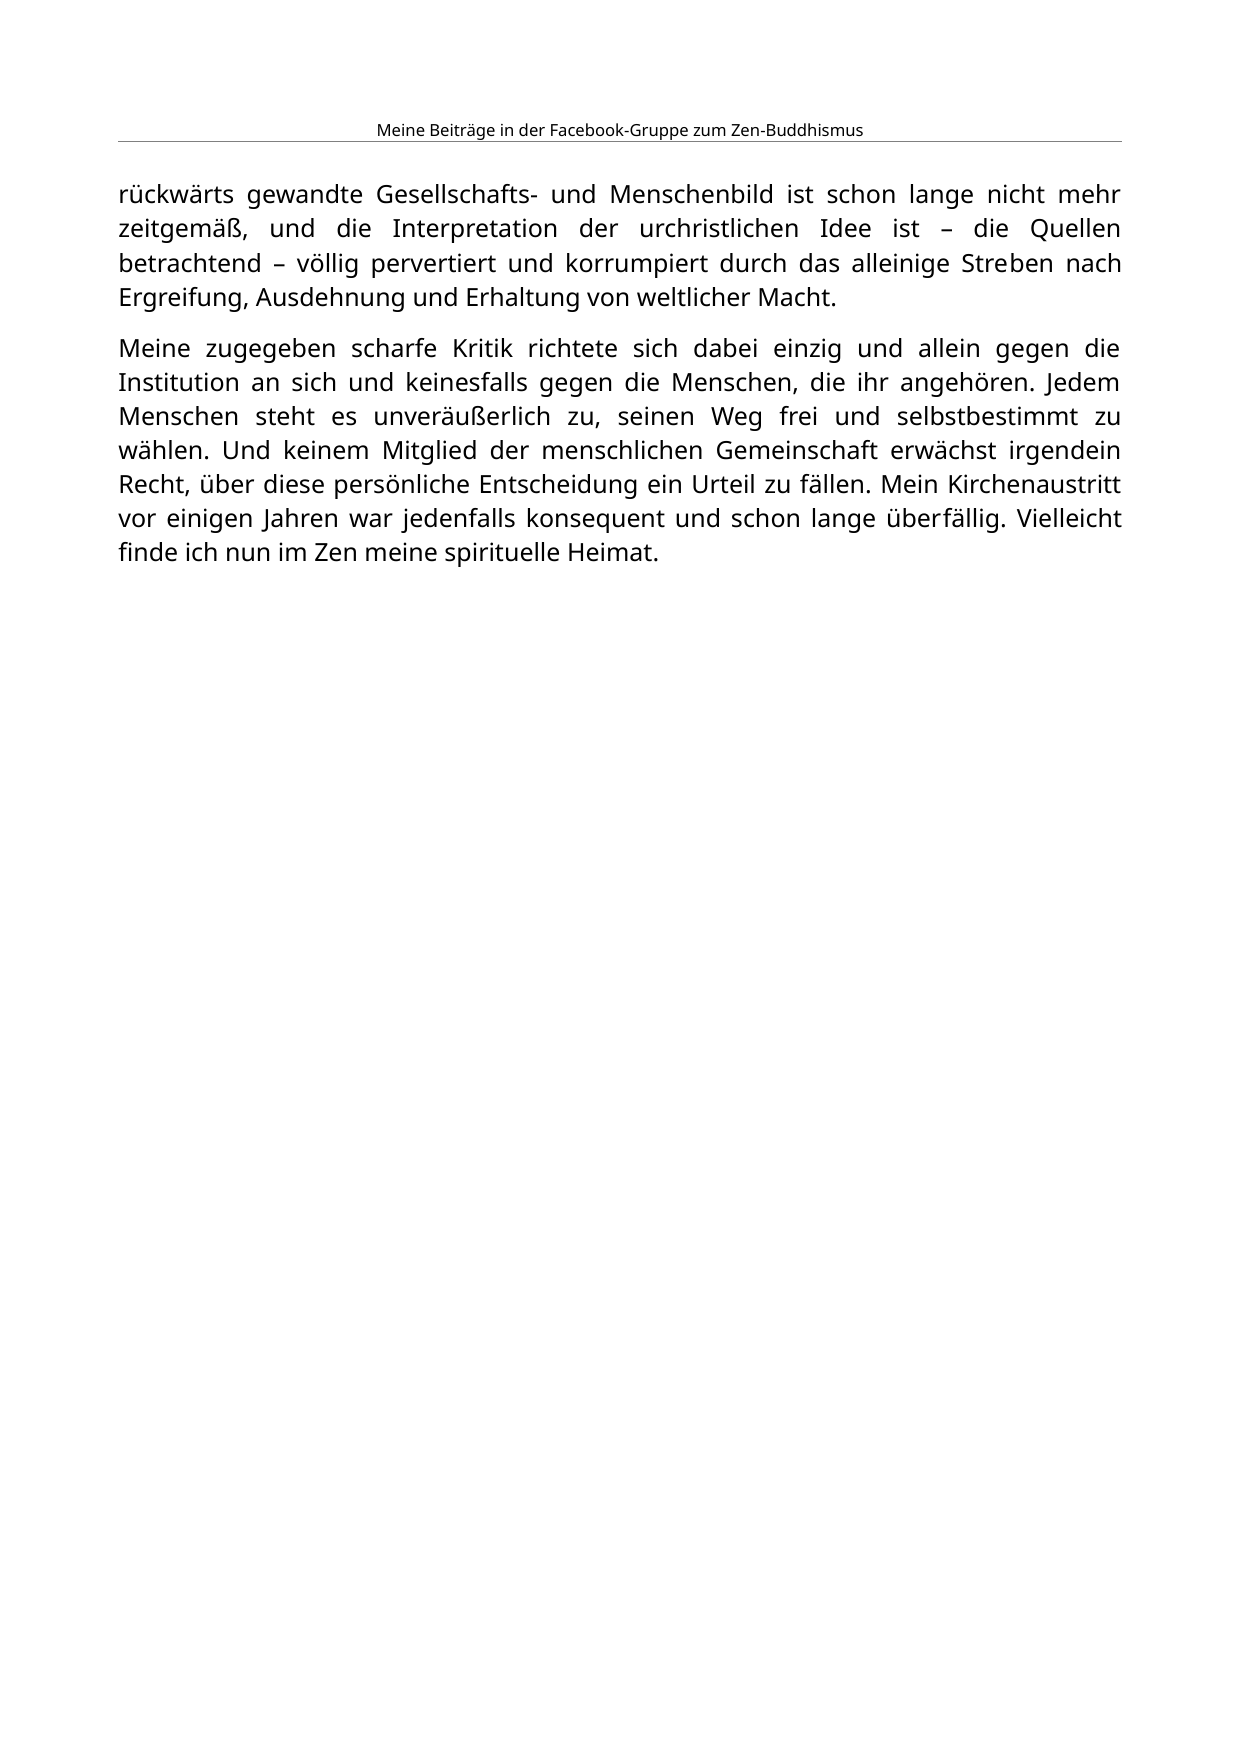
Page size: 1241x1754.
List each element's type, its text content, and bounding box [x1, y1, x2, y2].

text rückwärts gewandte Gesellschafts- und Menschenbild ist schon lange nicht mehr zeitgemäß, und die Interpretation der urchristlichen Idee ist – die Quellen betrachtend – völlig pervertiert und korrumpiert durch das alleinige Stre­ben nach Ergreifung, Ausdehnung und Erhaltung von weltlicher Macht. [118, 177, 1122, 313]
text Meine zugegeben scharfe Kritik richtete sich dabei einzig und allein gegen die Institution an sich und keinesfalls gegen die Menschen, die ihr angehören. Jedem Menschen steht es unveräußer­lich zu, seinen Weg frei und selbstbestimmt zu wählen. Und keinem Mitglied der menschlichen Gemeinschaft erwächst irgendein Recht, über diese persönliche Entscheidung ein Urteil zu fällen. Mein Kirchenaustritt vor einigen Jahren war jedenfalls konsequent und schon lange über­fällig. Vielleicht finde ich nun im Zen meine spirituelle Heimat. [118, 330, 1122, 569]
